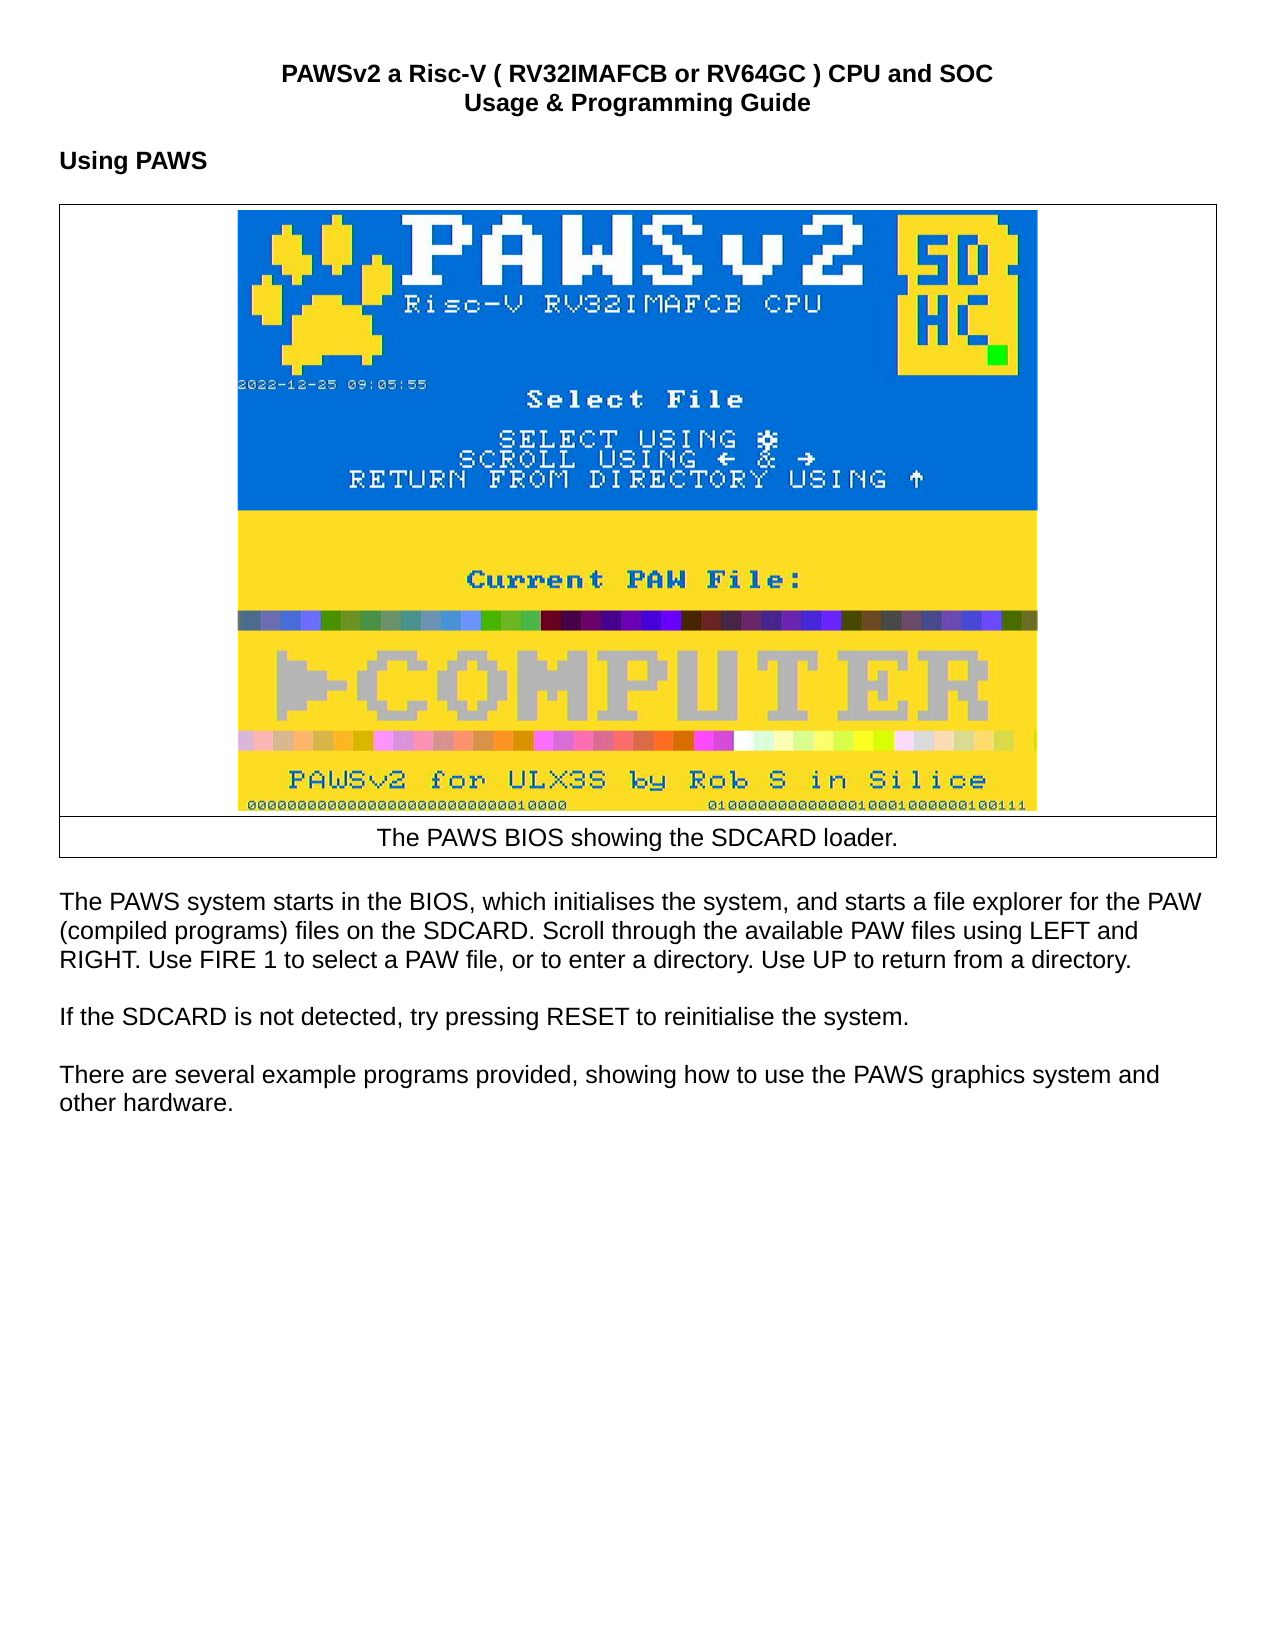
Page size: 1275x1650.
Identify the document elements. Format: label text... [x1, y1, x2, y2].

text Using PAWS [59, 146, 1216, 175]
picture [237, 210, 1038, 811]
table_header [60, 205, 1216, 816]
text The PAWS system starts in the BIOS, which initialises the system, and starts a file explorer for the PAW (compiled programs) files on the SDCARD. Scroll through the available PAW files using LEFT and RIGHT. Use FIRE 1 to select a PAW file, or to enter a directory. Use UP to return from a directory. [59, 887, 1216, 973]
text There are several example programs provided, showing how to use the PAWS graphics system and other hardware. [59, 1059, 1216, 1117]
table_cell The PAWS BIOS showing the SDCARD loader. [60, 817, 1216, 857]
text If the SDCARD is not detected, try pressing RESET to reinitialise the system. [59, 1002, 1216, 1031]
